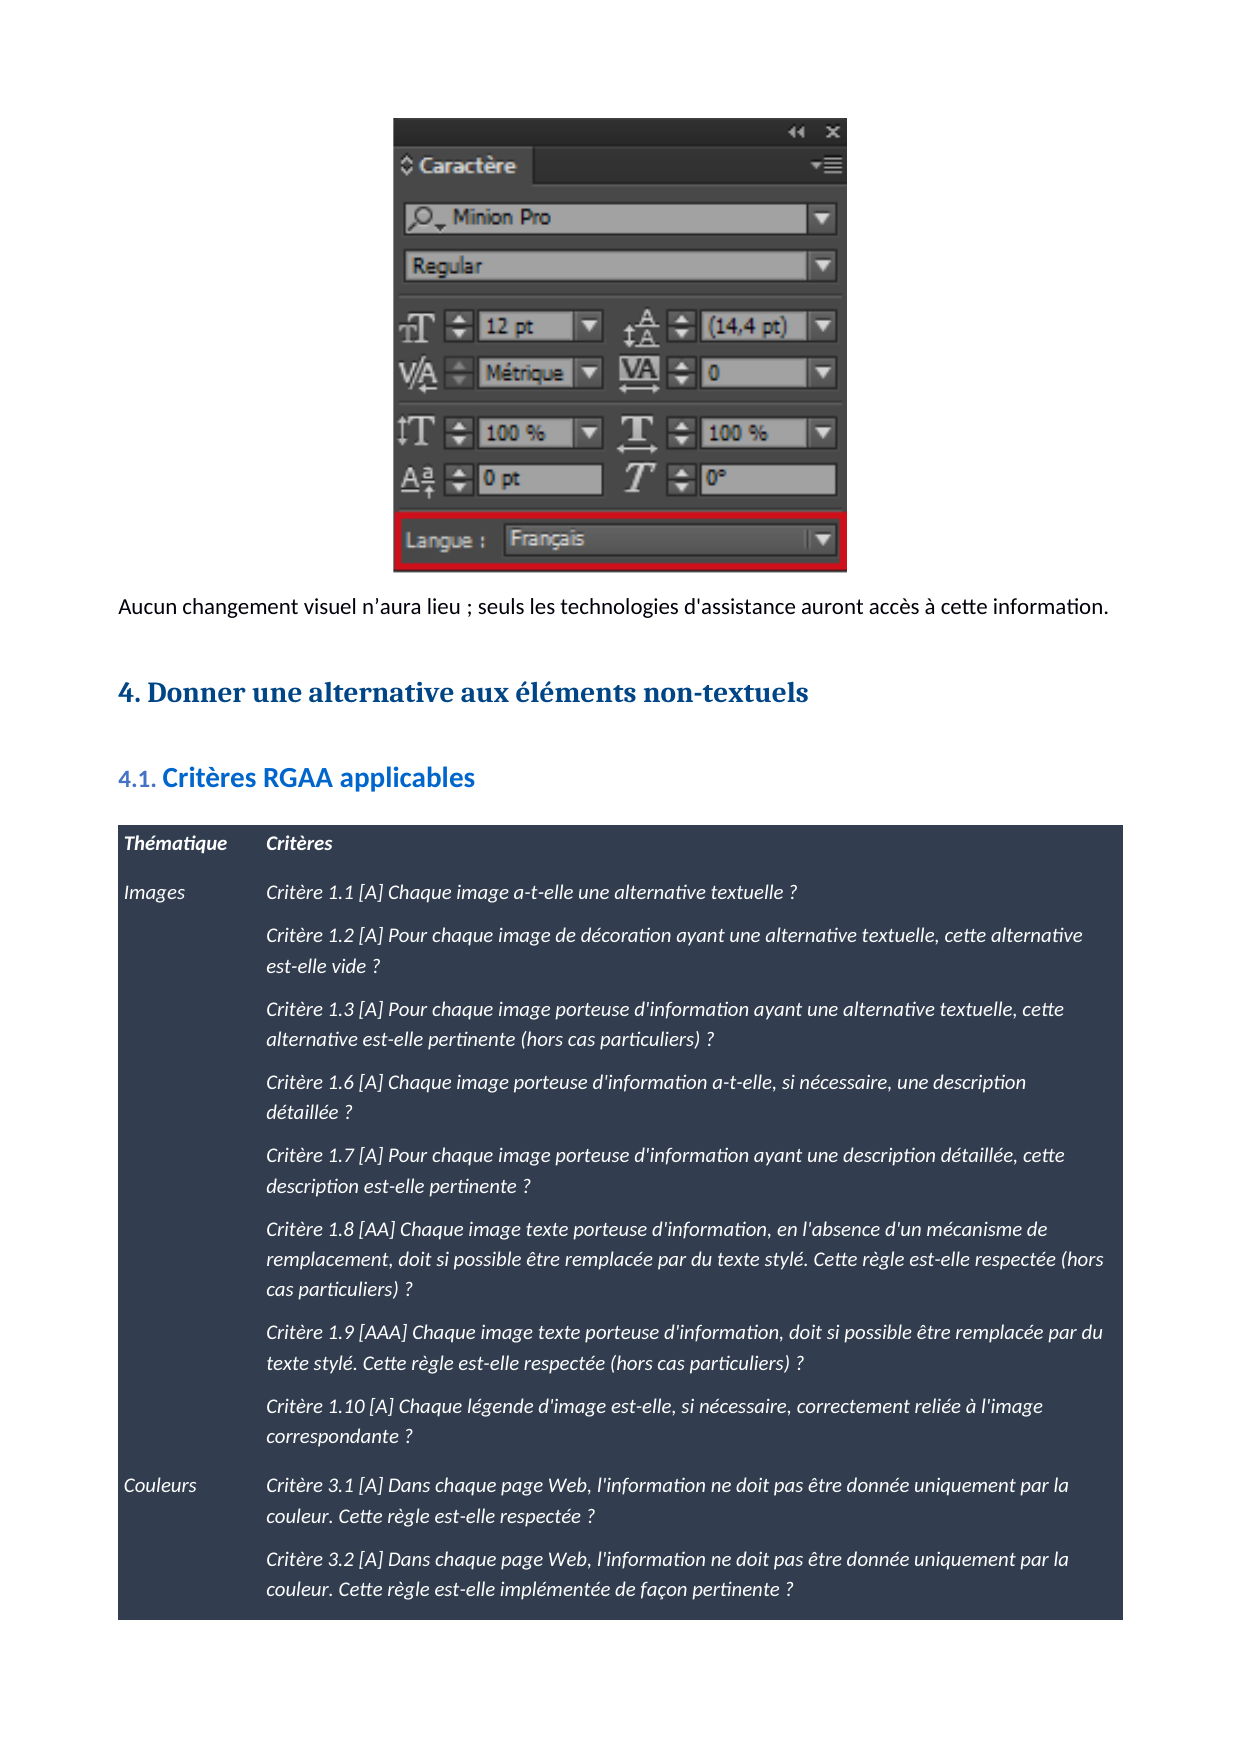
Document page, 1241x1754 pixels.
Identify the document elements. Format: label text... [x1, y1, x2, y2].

subtitle 4. Donner une alternative aux éléments non-textuels [118, 676, 1122, 709]
table_header Thématique [118, 825, 261, 874]
table_cell Critère 3.1 [A] Dans chaque page Web, l'information ne doit pas être donnée uniquement par la couleur. Cette règle est-elle respectée ? Critère 3.2 [A] Dans chaque page Web, l'information ne doit pas être donnée uniquement par la couleur. Cette règle est-elle implémentée de façon pertinente ? [261, 1467, 1123, 1620]
table_cell Images [118, 874, 261, 1467]
table_cell Couleurs [118, 1467, 261, 1620]
picture [393, 118, 847, 575]
table_header Critères [261, 825, 1123, 874]
text Aucun changement visuel n’aura lieu ; seuls les technologies d'assistance auront accès à cette information. [118, 592, 1122, 620]
table_cell Critère 1.1 [A] Chaque image a-t-elle une alternative textuelle ? Critère 1.2 [A] Pour chaque image de décoration ayant une alternative textuelle, cette alternative est-elle vide ? Critère 1.3 [A] Pour chaque image porteuse d'information ayant une alternative textuelle, cette alternative est-elle pertinente (hors cas particuliers) ? Critère 1.6 [A] Chaque image porteuse d'information a-t-elle, si nécessaire, une description détaillée ? Critère 1.7 [A] Pour chaque image porteuse d'information ayant une description détaillée, cette description est-elle pertinente ? Critère 1.8 [AA] Chaque image texte porteuse d'information, en l'absence d'un mécanisme de remplacement, doit si possible être remplacée par du texte stylé. Cette règle est-elle respectée (hors cas particuliers) ? Critère 1.9 [AAA] Chaque image texte porteuse d'information, doit si possible être remplacée par du texte stylé. Cette règle est-elle respectée (hors cas particuliers) ? Critère 1.10 [A] Chaque légende d'image est-elle, si nécessaire, correctement reliée à l'image correspondante ? [261, 874, 1123, 1467]
subtitle 4.1. Critères RGAA applicables [118, 759, 1122, 795]
